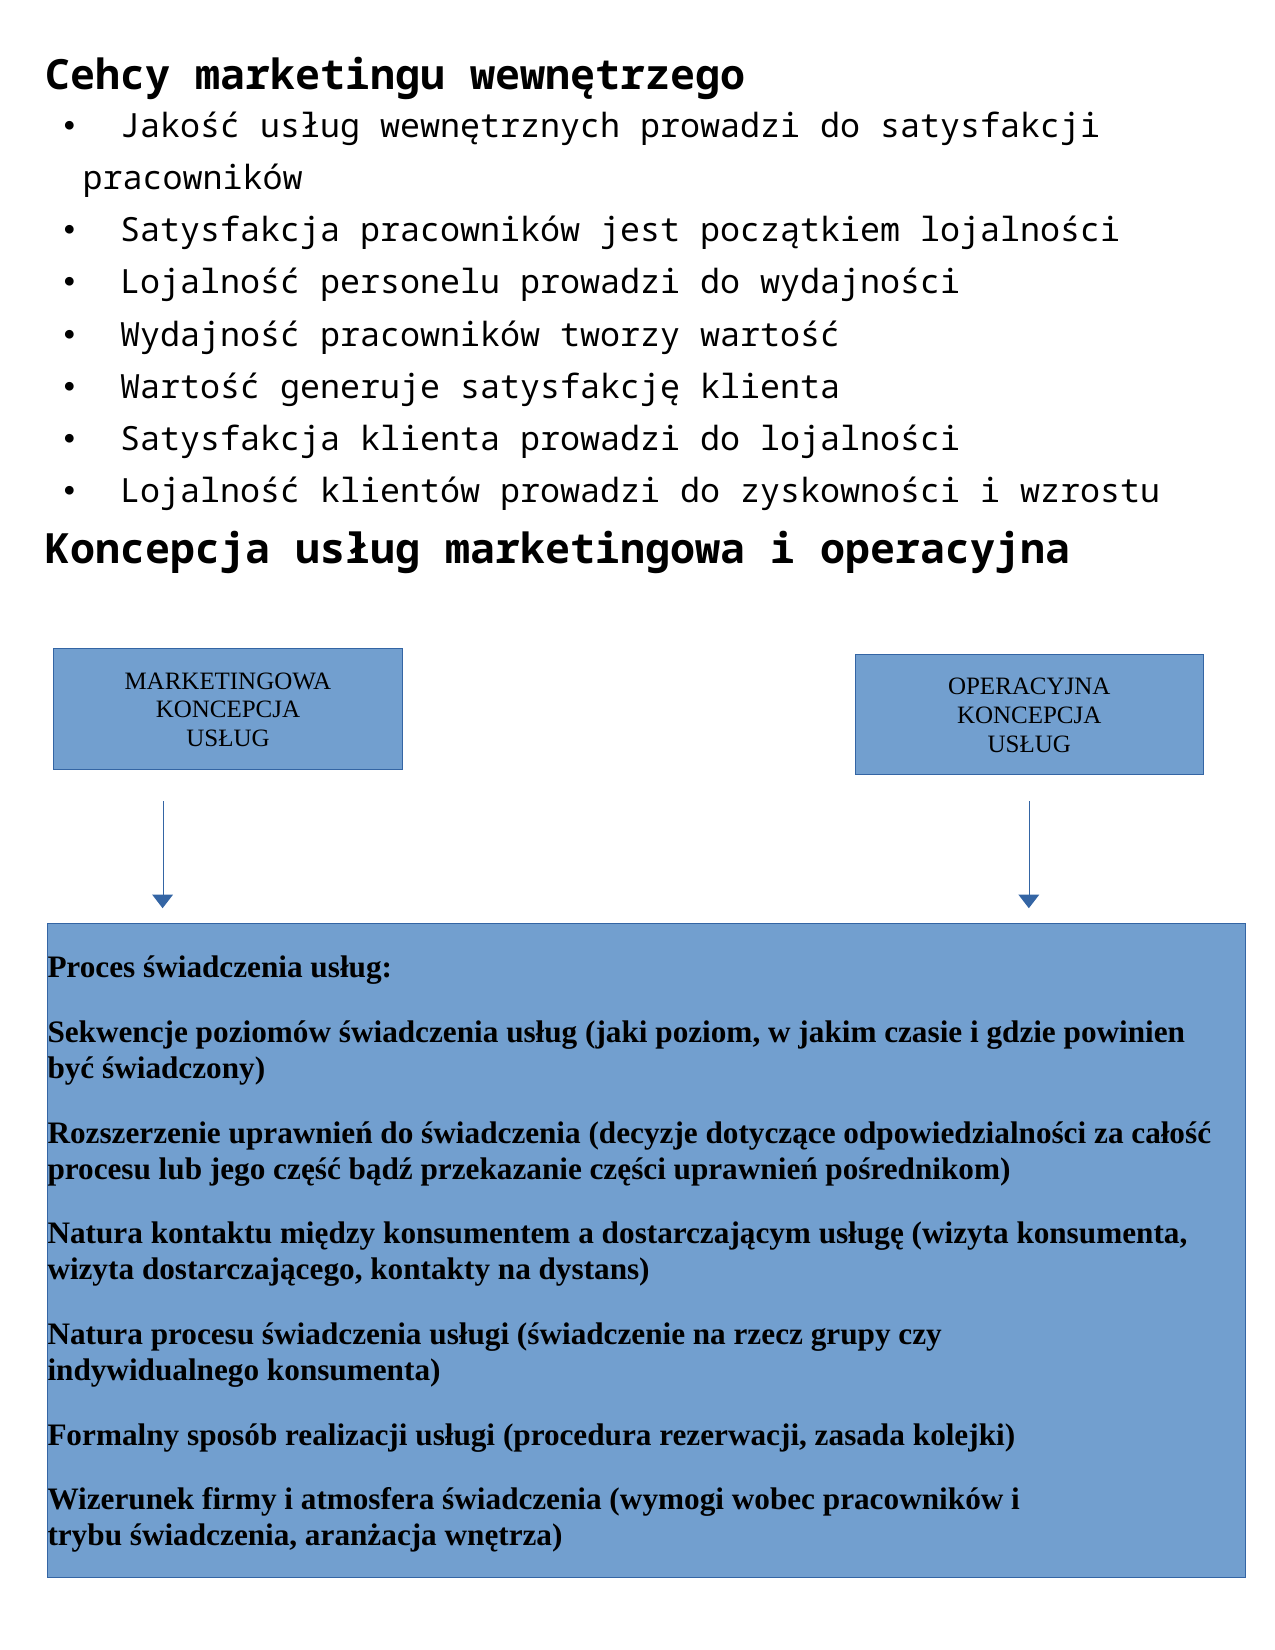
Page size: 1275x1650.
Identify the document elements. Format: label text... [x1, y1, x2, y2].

list Satysfakcja pracowników jest początkiem lojalności [64, 206, 1230, 252]
subtitle Koncepcja usług marketingowa i operacyjna [45, 519, 1230, 576]
list Jakość usług wewnętrznych prowadzi do satysfakcji pracowników [64, 102, 1230, 199]
list Wydajność pracowników tworzy wartość [64, 311, 1230, 356]
list Lojalność personelu prowadzi do wydajności [64, 258, 1230, 304]
subtitle Cehcy marketingu wewnętrzego [45, 45, 1230, 102]
list Wartość generuje satysfakcję klienta [64, 363, 1230, 408]
list Lojalność klientów prowadzi do zyskowności i wzrostu [64, 467, 1230, 512]
list Satysfakcja klienta prowadzi do lojalności [64, 415, 1230, 460]
